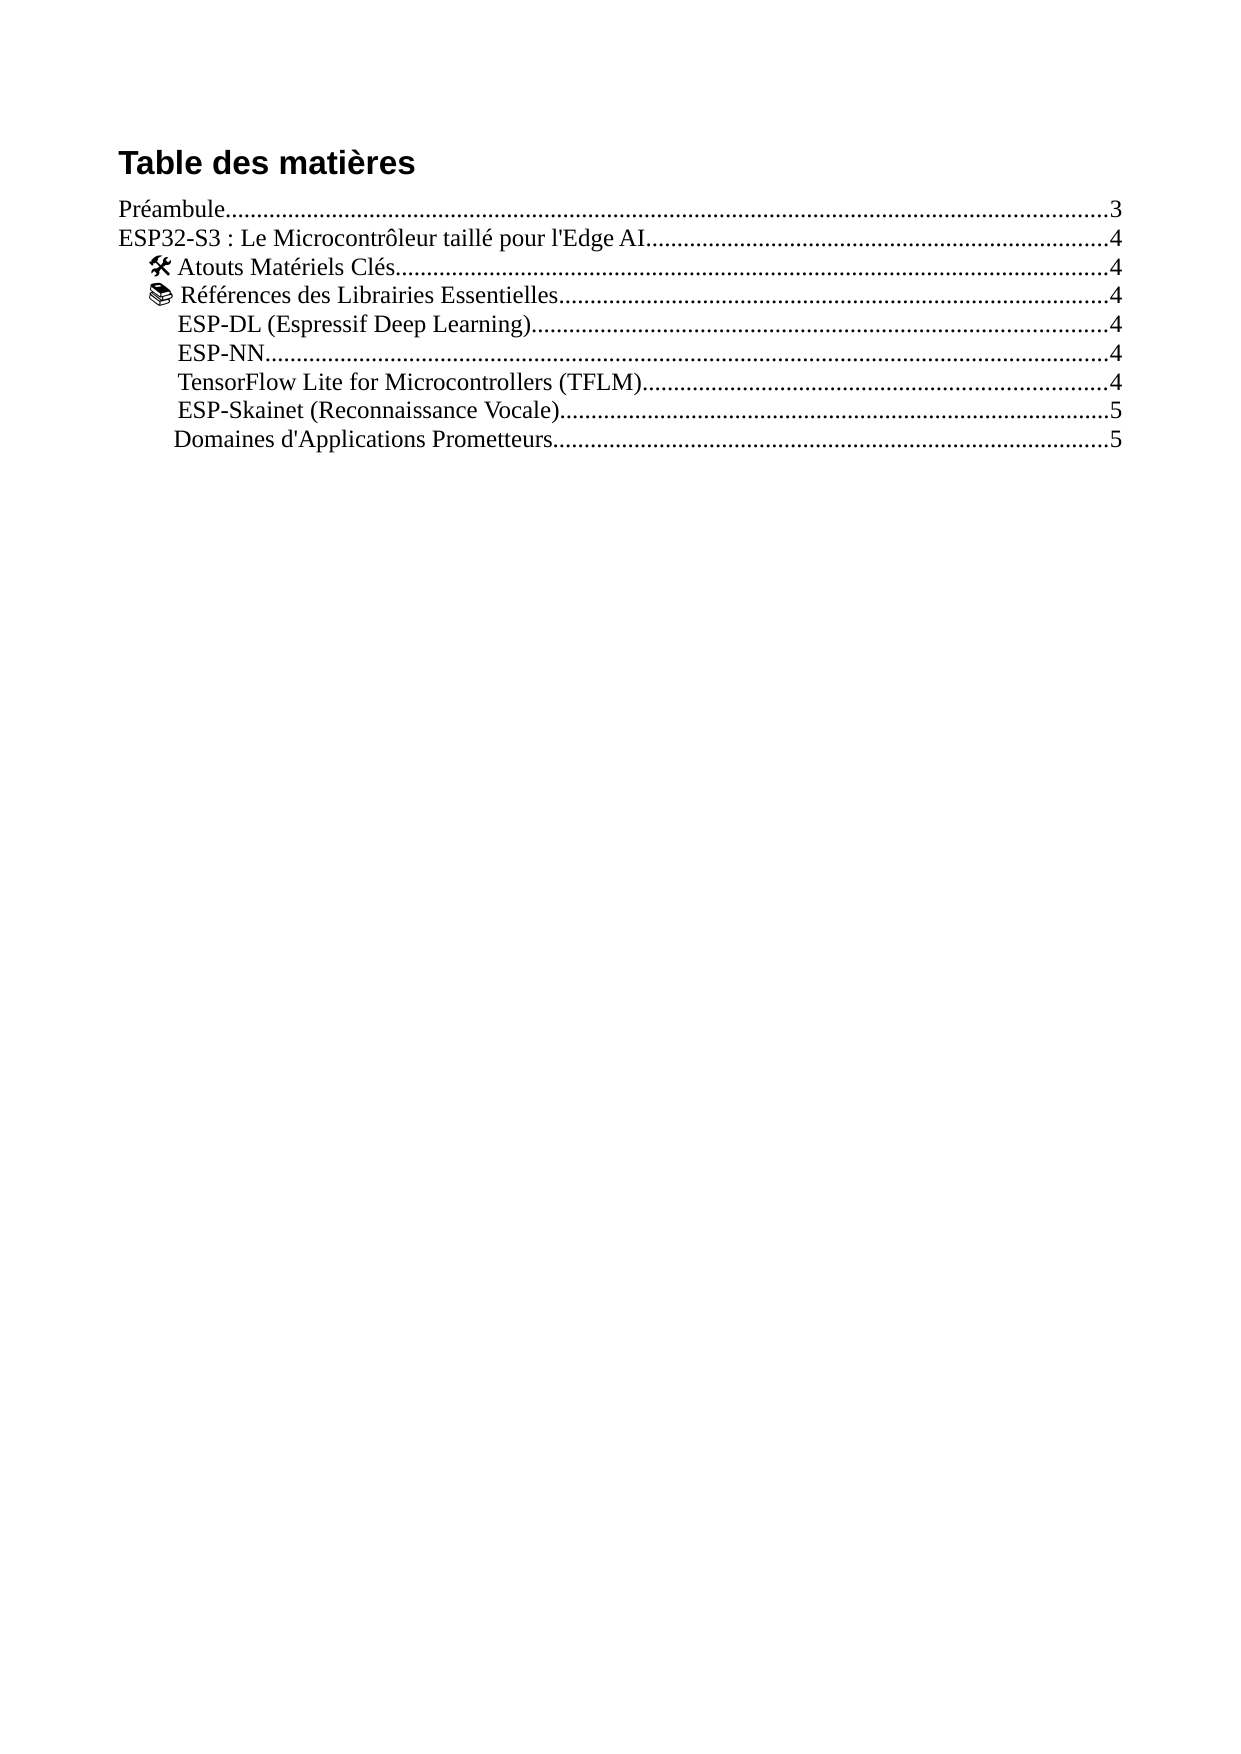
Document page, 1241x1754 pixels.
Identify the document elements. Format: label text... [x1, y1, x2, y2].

text ESP-Skainet (Reconnaissance Vocale) 5 [177, 395, 1122, 424]
text 🛠️ Atouts Matériels Clés 4 [148, 252, 1122, 280]
text TensorFlow Lite for Microcontrollers (TFLM) 4 [177, 367, 1122, 395]
text 🚀 Domaines d'Applications Prometteurs 5 [148, 424, 1122, 453]
subtitle Table des matières [118, 143, 1122, 182]
text Préambule 3 [118, 194, 1122, 223]
text ESP-NN 4 [177, 338, 1122, 367]
text ESP-DL (Espressif Deep Learning) 4 [177, 309, 1122, 338]
text ESP32-S3 : Le Microcontrôleur taillé pour l'Edge AI 4 [118, 223, 1122, 252]
text 📚 Références des Librairies Essentielles 4 [148, 280, 1122, 309]
